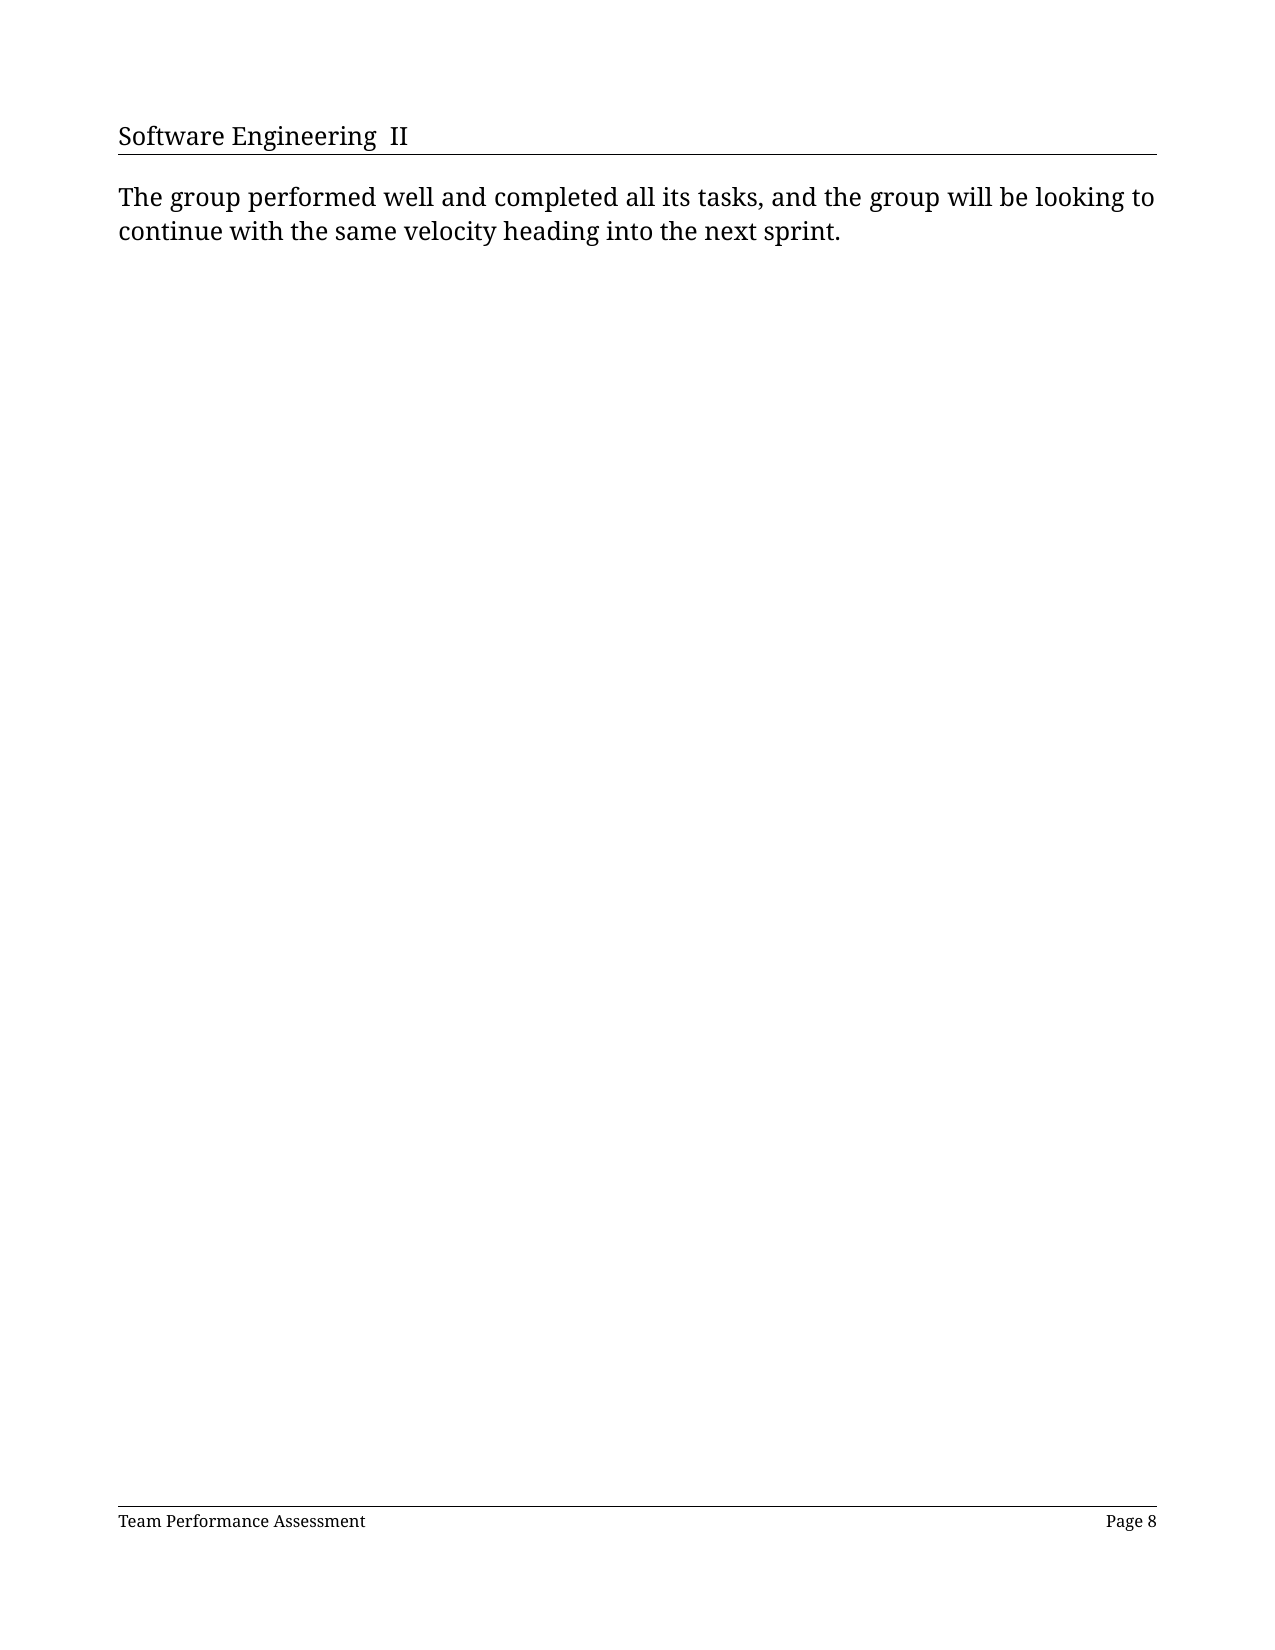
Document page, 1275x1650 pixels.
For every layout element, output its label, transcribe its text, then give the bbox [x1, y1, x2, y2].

text The group performed well and completed all its tasks, and the group will be looking to continue with the same velocity heading into the next sprint. [118, 180, 1157, 248]
